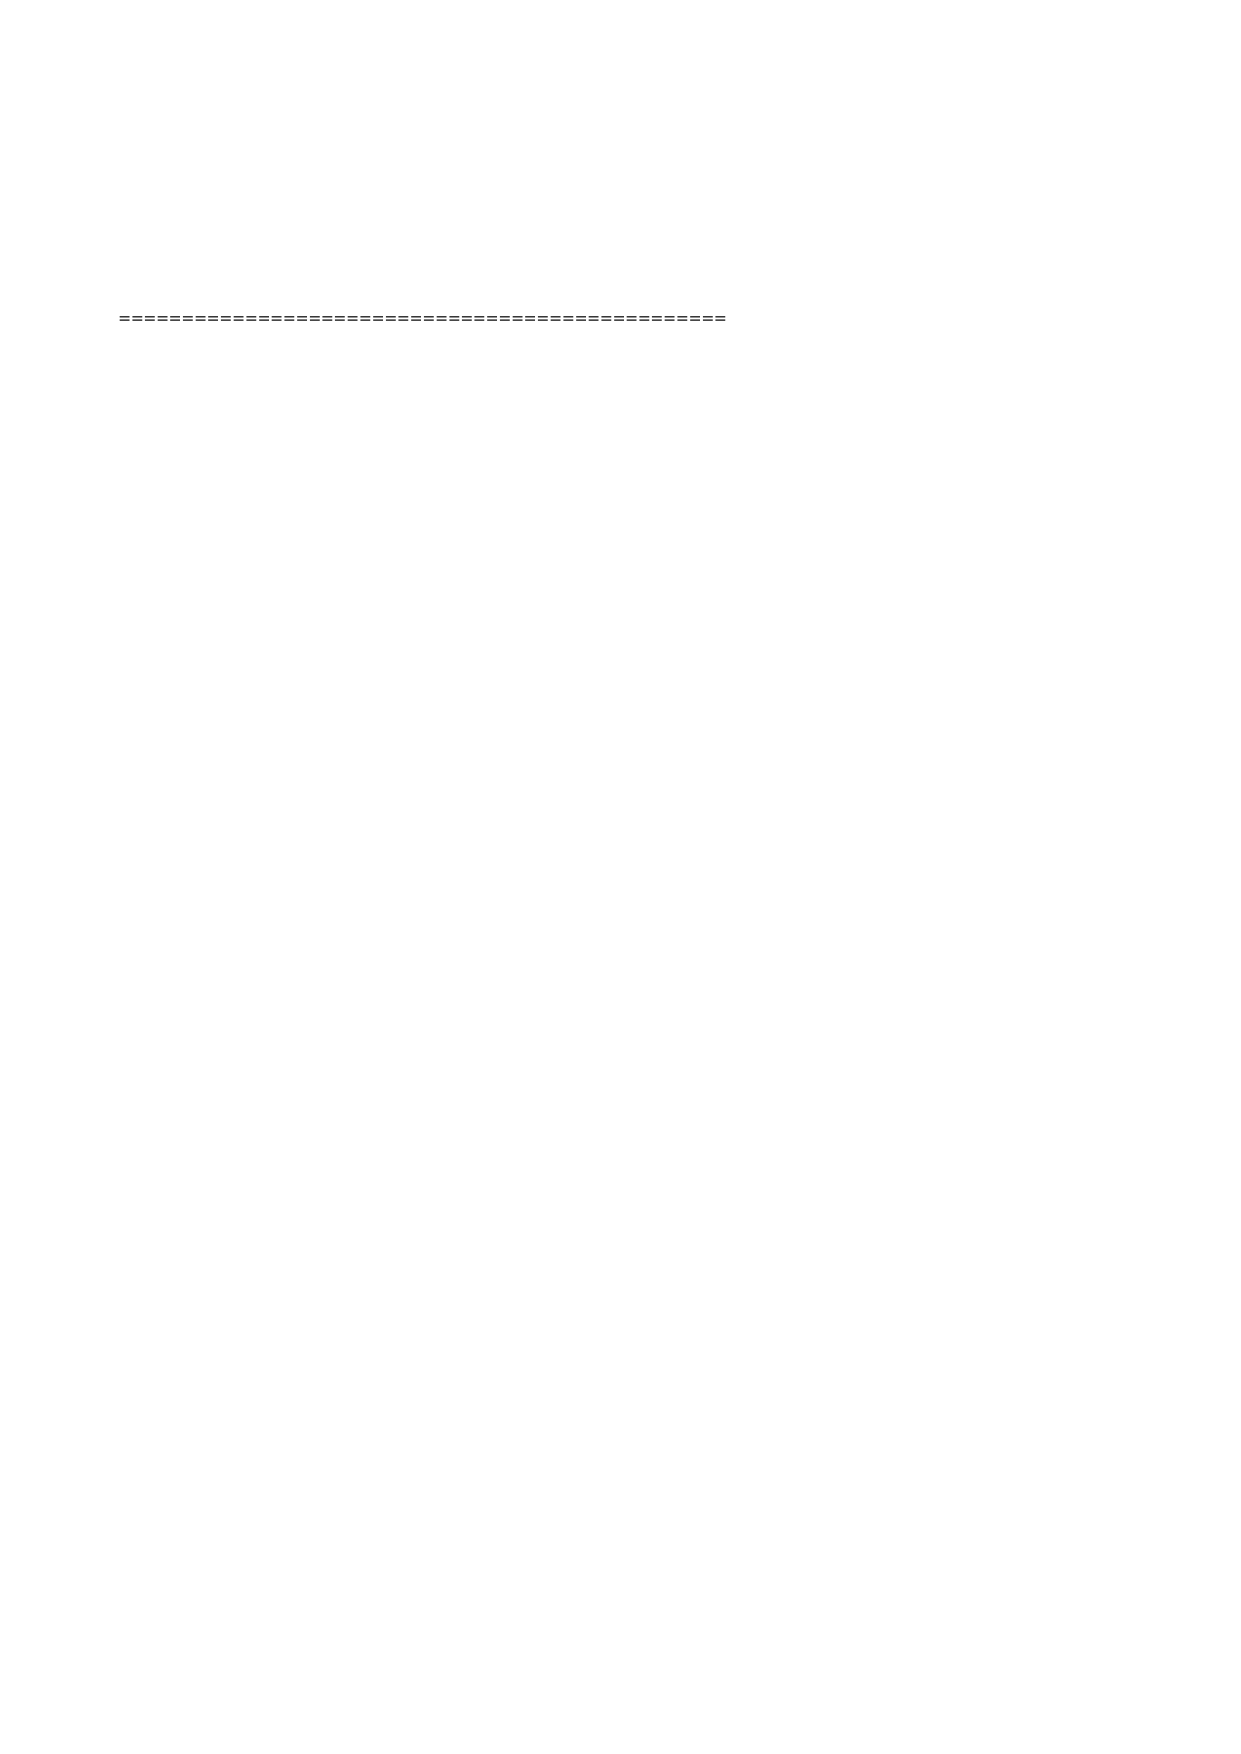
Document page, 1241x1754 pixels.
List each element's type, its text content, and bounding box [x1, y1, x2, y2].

text ================================================ [118, 305, 1122, 331]
